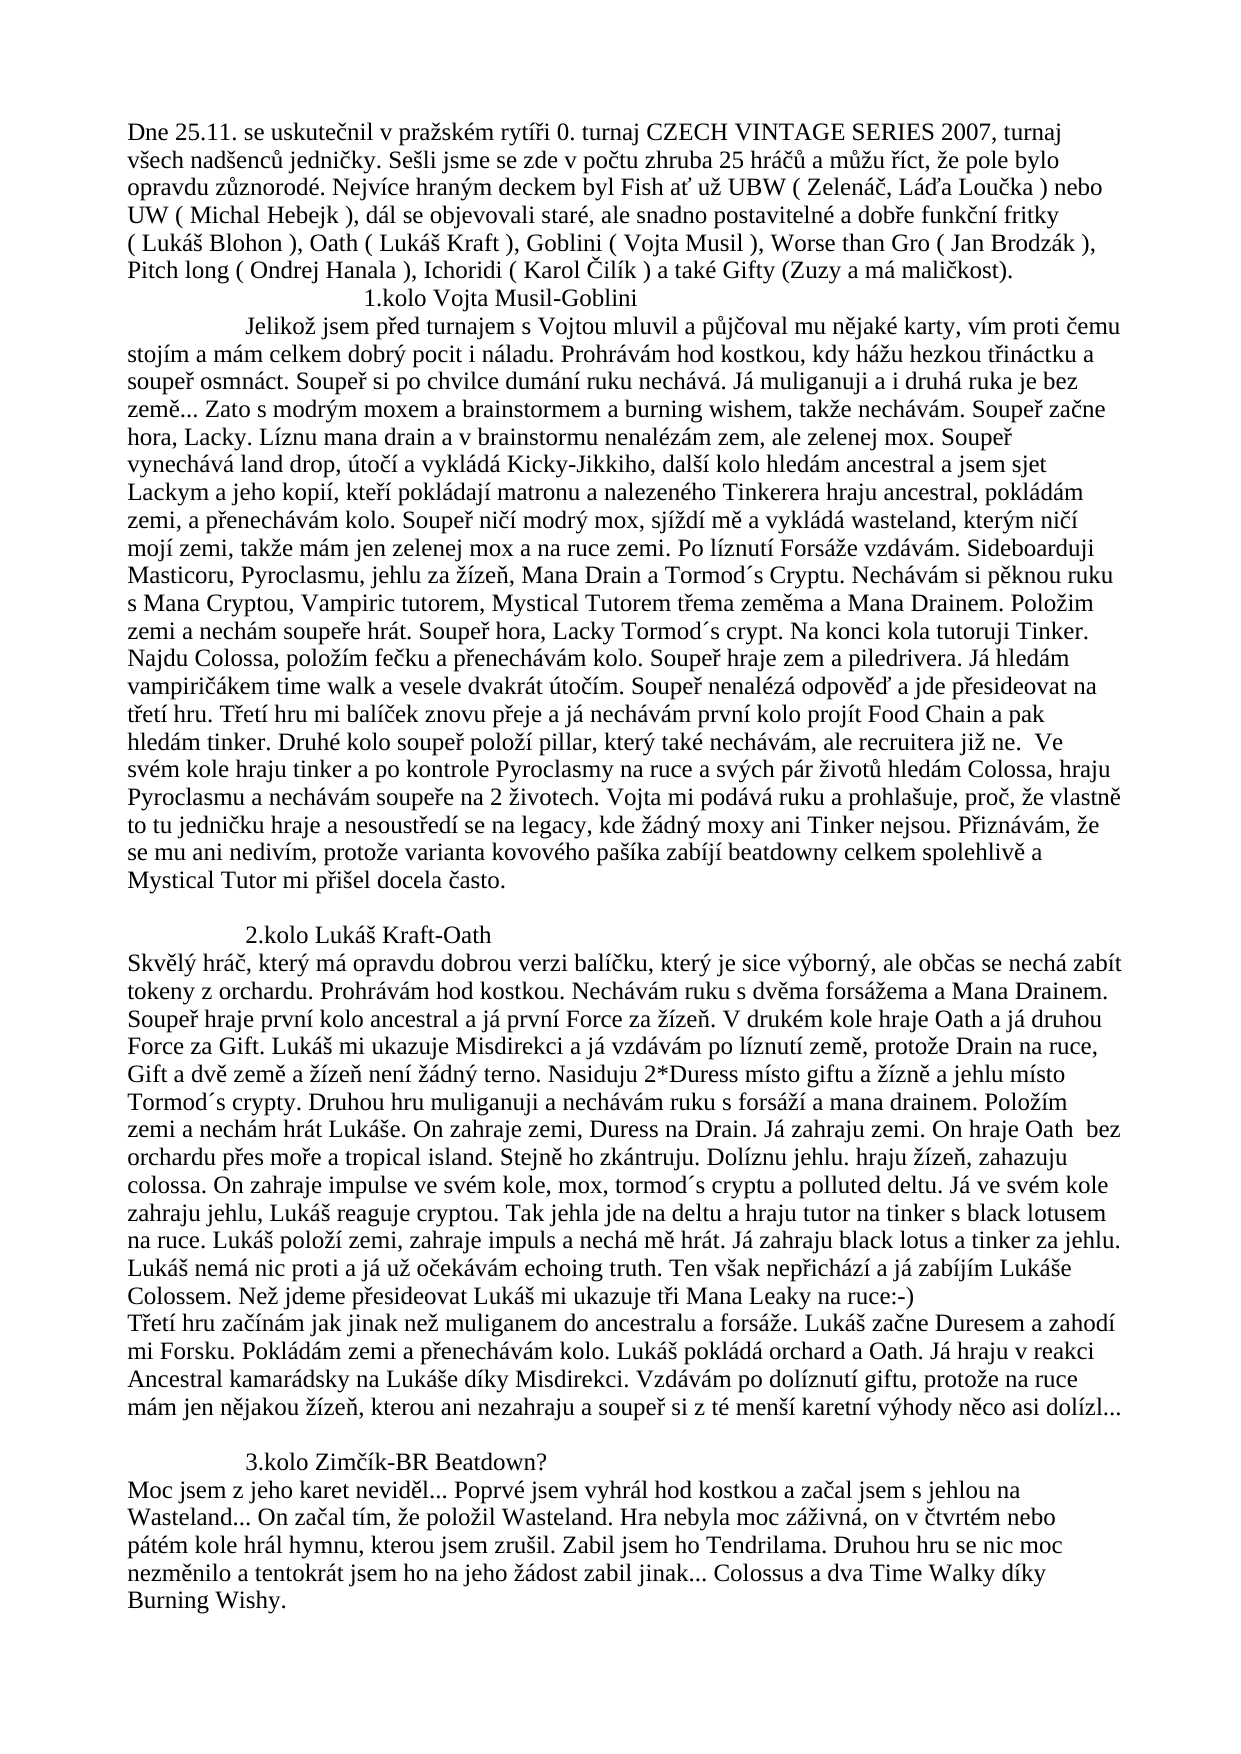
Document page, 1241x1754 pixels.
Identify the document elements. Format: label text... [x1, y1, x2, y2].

text 1.kolo Vojta Musil-Goblini [127, 284, 1122, 312]
text Dne 25.11. se uskutečnil v pražském rytíři 0. turnaj CZECH VINTAGE SERIES 2007, turnaj všech nadšenců jedničky. Sešli jsme se zde v počtu zhruba 25 hráčů a můžu říct, že pole bylo opravdu zůznorodé. Nejvíce hraným deckem byl Fish ať už UBW ( Zelenáč, Láďa Loučka ) nebo UW ( Michal Hebejk ), dál se objevovali staré, ale snadno postavitelné a dobře funkční fritky ( Lukáš Blohon ), Oath ( Lukáš Kraft ), Goblini ( Vojta Musil ), Worse than Gro ( Jan Brodzák ), Pitch long ( Ondrej Hanala ), Ichoridi ( Karol Čilík ) a také Gifty (Zuzy a má maličkost). [127, 118, 1122, 284]
text 2.kolo Lukáš Kraft-Oath [127, 922, 1122, 949]
text 3.kolo Zimčík-BR Beatdown? [127, 1448, 1122, 1476]
text Jelikož jsem před turnajem s Vojtou mluvil a půjčoval mu nějaké karty, vím proti čemu stojím a mám celkem dobrý pocit i náladu. Prohrávám hod kostkou, kdy hážu hezkou třináctku a soupeř osmnáct. Soupeř si po chvilce dumání ruku nechává. Já muliganuji a i druhá ruka je bez země... Zato s modrým moxem a brainstormem a burning wishem, takže nechávám. Soupeř začne hora, Lacky. Líznu mana drain a v brainstormu nenalézám zem, ale zelenej mox. Soupeř vynechává land drop, útočí a vykládá Kicky-Jikkiho, další kolo hledám ancestral a jsem sjet Lackym a jeho kopií, kteří pokládají matronu a nalezeného Tinkerera hraju ancestral, pokládám zemi, a přenechávám kolo. Soupeř ničí modrý mox, sjíždí mě a vykládá wasteland, kterým ničí mojí zemi, takže mám jen zelenej mox a na ruce zemi. Po líznutí Forsáže vzdávám. Sideboarduji Masticoru, Pyroclasmu, jehlu za žízeň, Mana Drain a Tormod´s Cryptu. Nechávám si pěknou ruku s Mana Cryptou, Vampiric tutorem, Mystical Tutorem třema zeměma a Mana Drainem. Položim zemi a nechám soupeře hrát. Soupeř hora, Lacky Tormod´s crypt. Na konci kola tutoruji Tinker. Najdu Colossa, položím fečku a přenechávám kolo. Soupeř hraje zem a piledrivera. Já hledám vampiričákem time walk a vesele dvakrát útočím. Soupeř nenalézá odpověď a jde přesideovat na třetí hru. Třetí hru mi balíček znovu přeje a já nechávám první kolo projít Food Chain a pak hledám tinker. Druhé kolo soupeř položí pillar, který také nechávám, ale recruitera již ne. Ve svém kole hraju tinker a po kontrole Pyroclasmy na ruce a svých pár životů hledám Colossa, hraju Pyroclasmu a nechávám soupeře na 2 životech. Vojta mi podává ruku a prohlašuje, proč, že vlastně to tu jedničku hraje a nesoustředí se na legacy, kde žádný moxy ani Tinker nejsou. Přiznávám, že se mu ani nedivím, protože varianta kovového pašíka zabíjí beatdowny celkem spolehlivě a Mystical Tutor mi přišel docela často. [127, 312, 1122, 894]
text Třetí hru začínám jak jinak než muliganem do ancestralu a forsáže. Lukáš začne Duresem a zahodí mi Forsku. Pokládám zemi a přenechávám kolo. Lukáš pokládá orchard a Oath. Já hraju v reakci Ancestral kamarádsky na Lukáše díky Misdirekci. Vzdávám po dolíznutí giftu, protože na ruce mám jen nějakou žízeň, kterou ani nezahraju a soupeř si z té menší karetní výhody něco asi dolízl... [127, 1309, 1122, 1420]
text Soupeř hraje první kolo ancestral a já první Force za žízeň. V drukém kole hraje Oath a já druhou Force za Gift. Lukáš mi ukazuje Misdirekci a já vzdávám po líznutí země, protože Drain na ruce, Gift a dvě země a žízeň není žádný terno. Nasiduju 2*Duress místo giftu a žízně a jehlu místo Tormod´s crypty. Druhou hru muliganuji a nechávám ruku s forsáží a mana drainem. Položím zemi a nechám hrát Lukáše. On zahraje zemi, Duress na Drain. Já zahraju zemi. On hraje Oath bez orchardu přes moře a tropical island. Stejně ho zkántruju. Dolíznu jehlu. hraju žízeň, zahazuju colossa. On zahraje impulse ve svém kole, mox, tormod´s cryptu a polluted deltu. Já ve svém kole zahraju jehlu, Lukáš reaguje cryptou. Tak jehla jde na deltu a hraju tutor na tinker s black lotusem na ruce. Lukáš položí zemi, zahraje impuls a nechá mě hrát. Já zahraju black lotus a tinker za jehlu. Lukáš nemá nic proti a já už očekávám echoing truth. Ten však nepřichází a já zabíjím Lukáše Colossem. Než jdeme přesideovat Lukáš mi ukazuje tři Mana Leaky na ruce:-) [127, 1005, 1122, 1309]
text Moc jsem z jeho karet neviděl... Poprvé jsem vyhrál hod kostkou a začal jsem s jehlou na Wasteland... On začal tím, že položil Wasteland. Hra nebyla moc záživná, on v čtvrtém nebo pátém kole hrál hymnu, kterou jsem zrušil. Zabil jsem ho Tendrilama. Druhou hru se nic moc nezměnilo a tentokrát jsem ho na jeho žádost zabil jinak... Colossus a dva Time Walky díky Burning Wishy. [127, 1476, 1122, 1614]
text Skvělý hráč, který má opravdu dobrou verzi balíčku, který je sice výborný, ale občas se nechá zabít tokeny z orchardu. Prohrávám hod kostkou. Nechávám ruku s dvěma forsážema a Mana Drainem. [127, 949, 1122, 1005]
